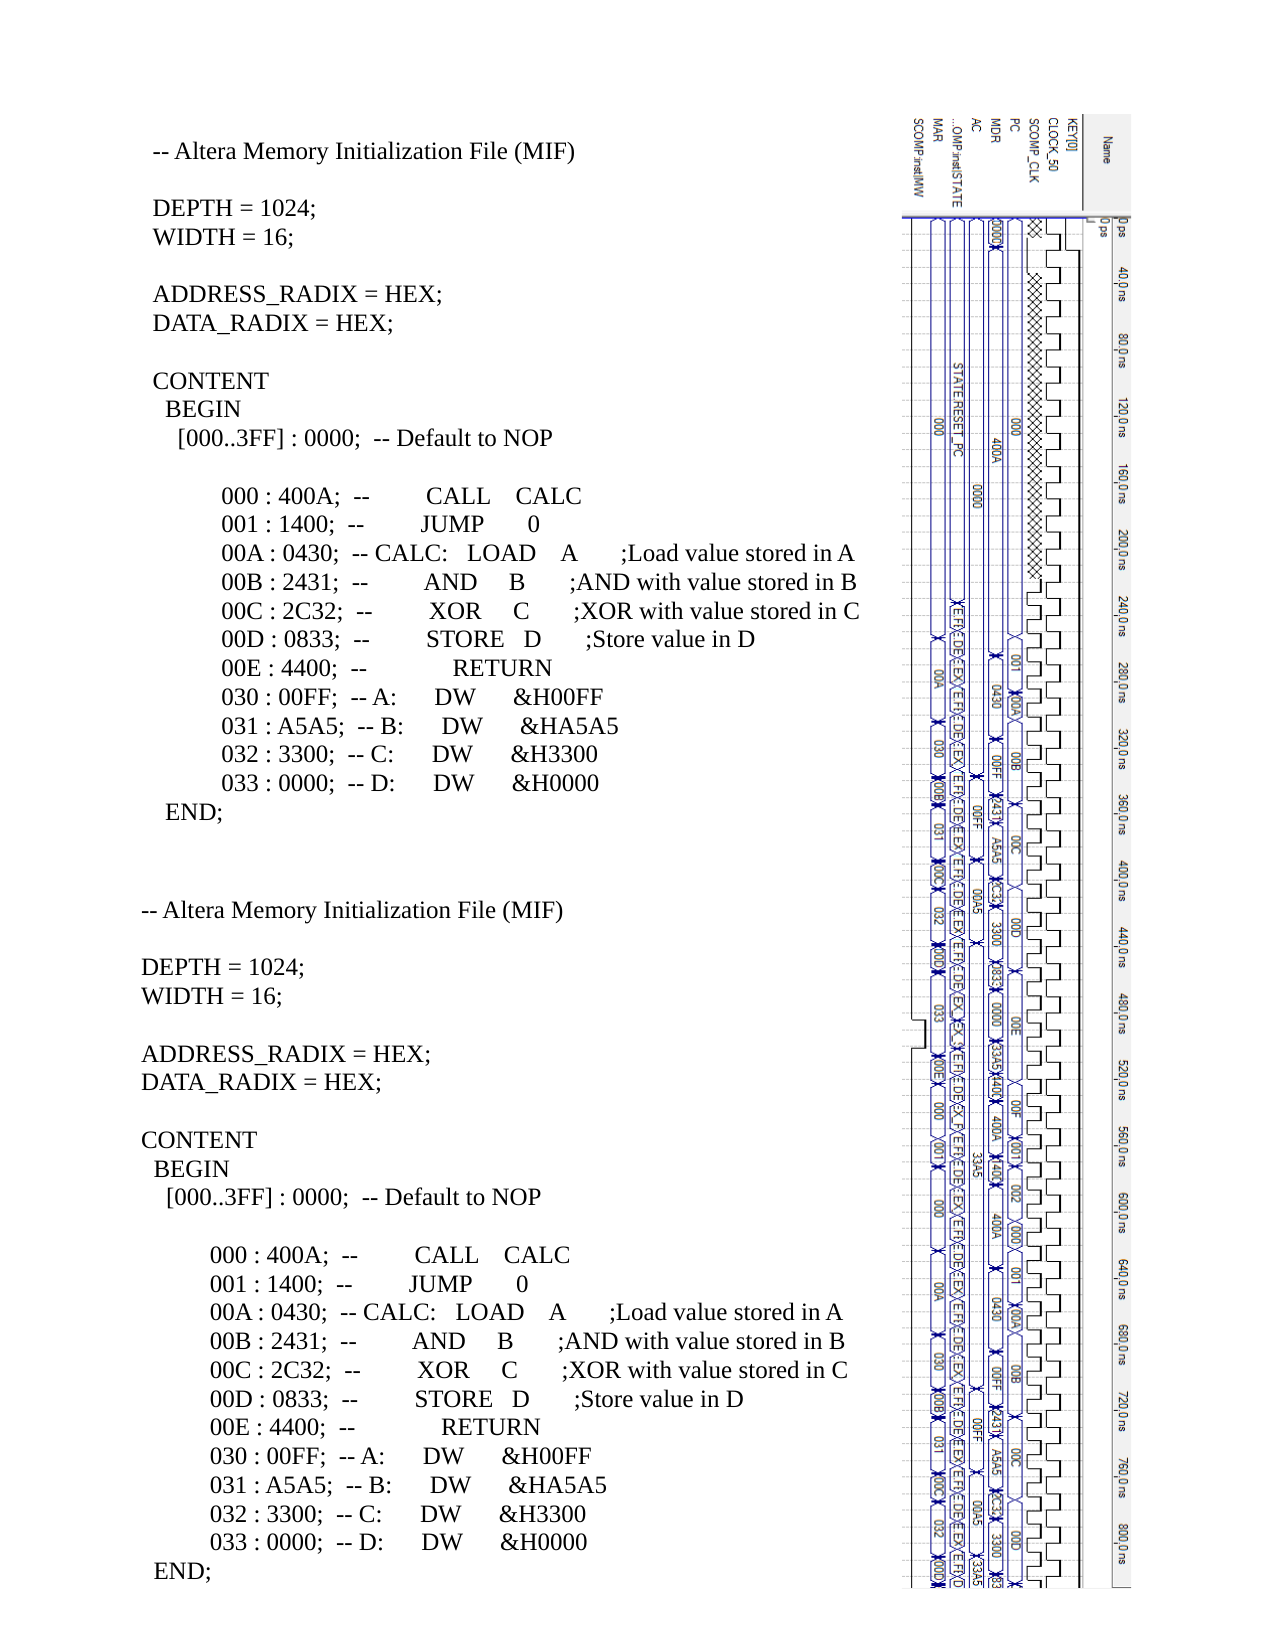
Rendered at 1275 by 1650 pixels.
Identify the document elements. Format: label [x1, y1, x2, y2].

picture [901, 114, 1132, 1589]
